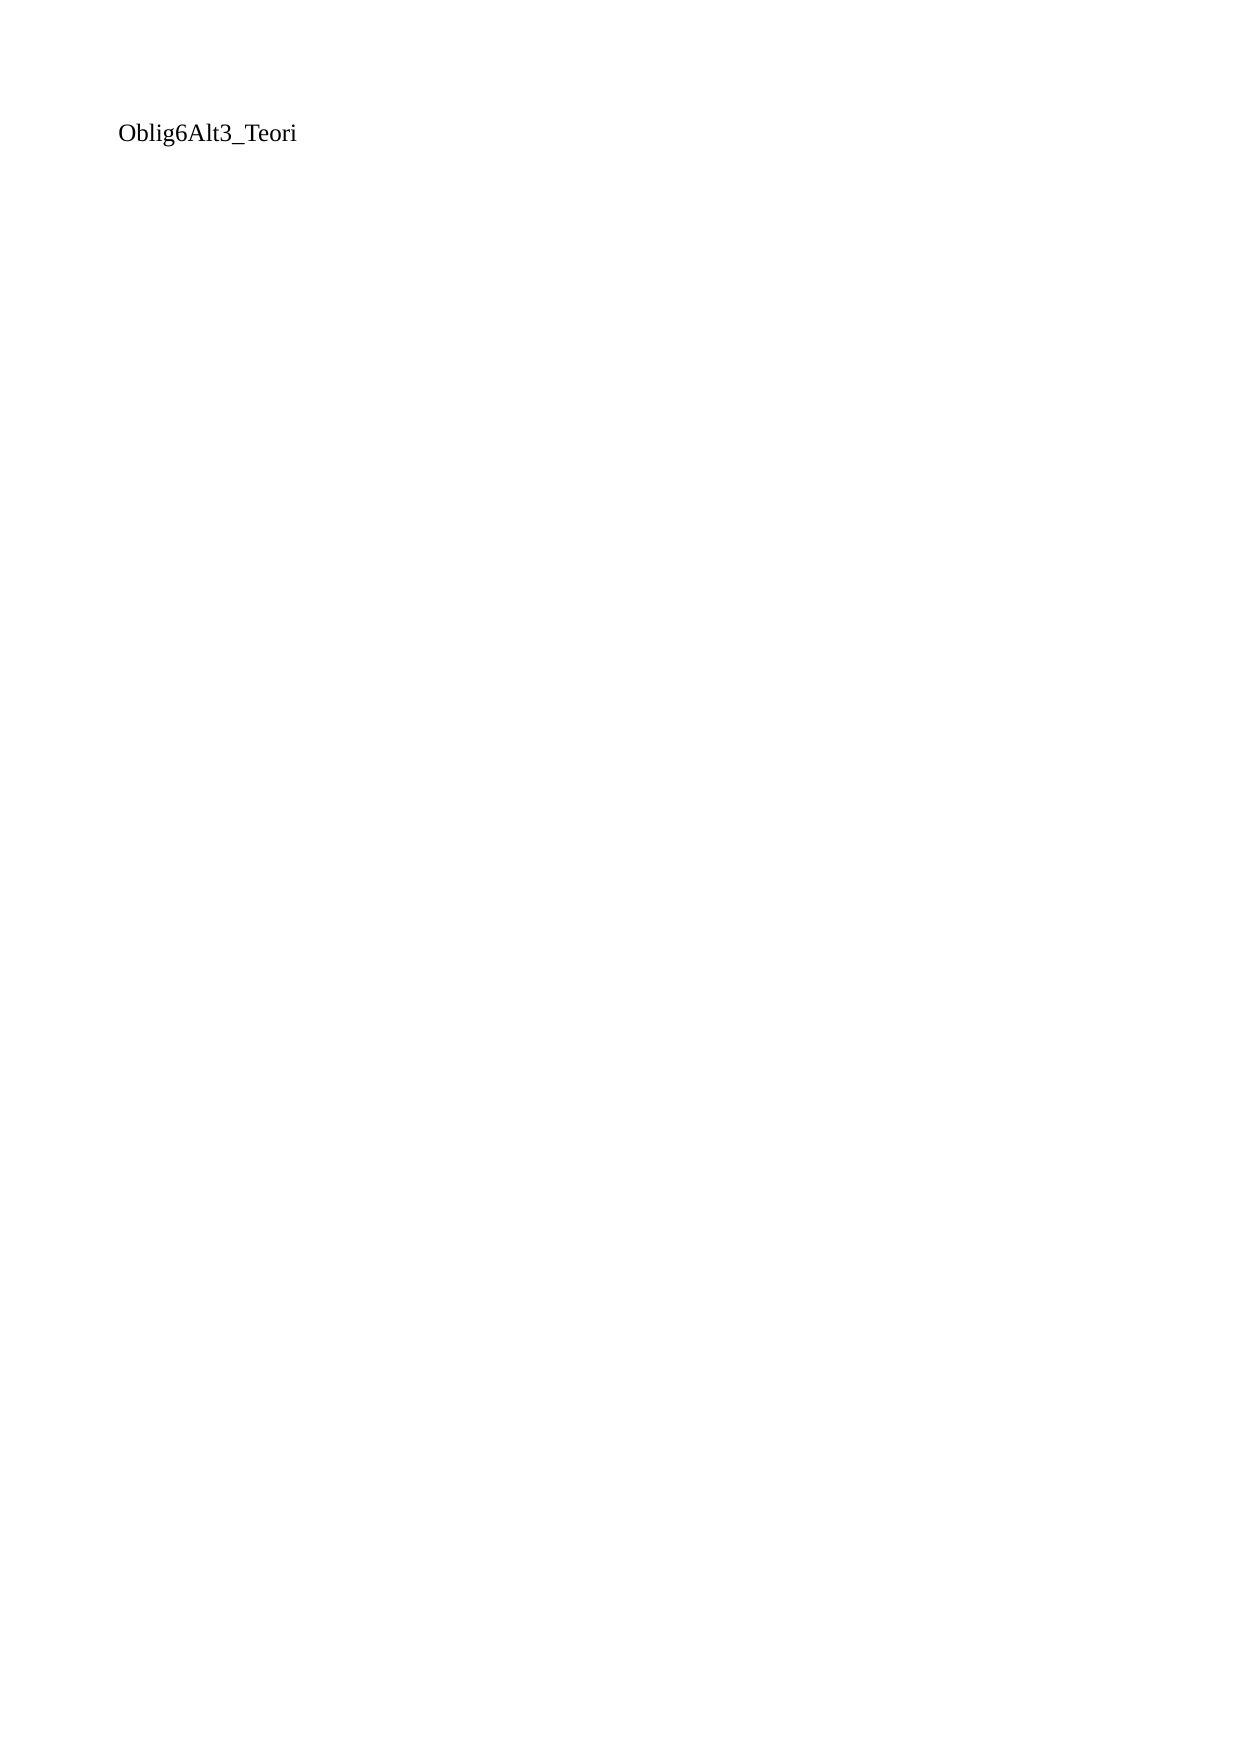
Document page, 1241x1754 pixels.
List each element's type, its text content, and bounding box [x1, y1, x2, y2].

text Oblig6Alt3_Teori [118, 118, 1122, 147]
